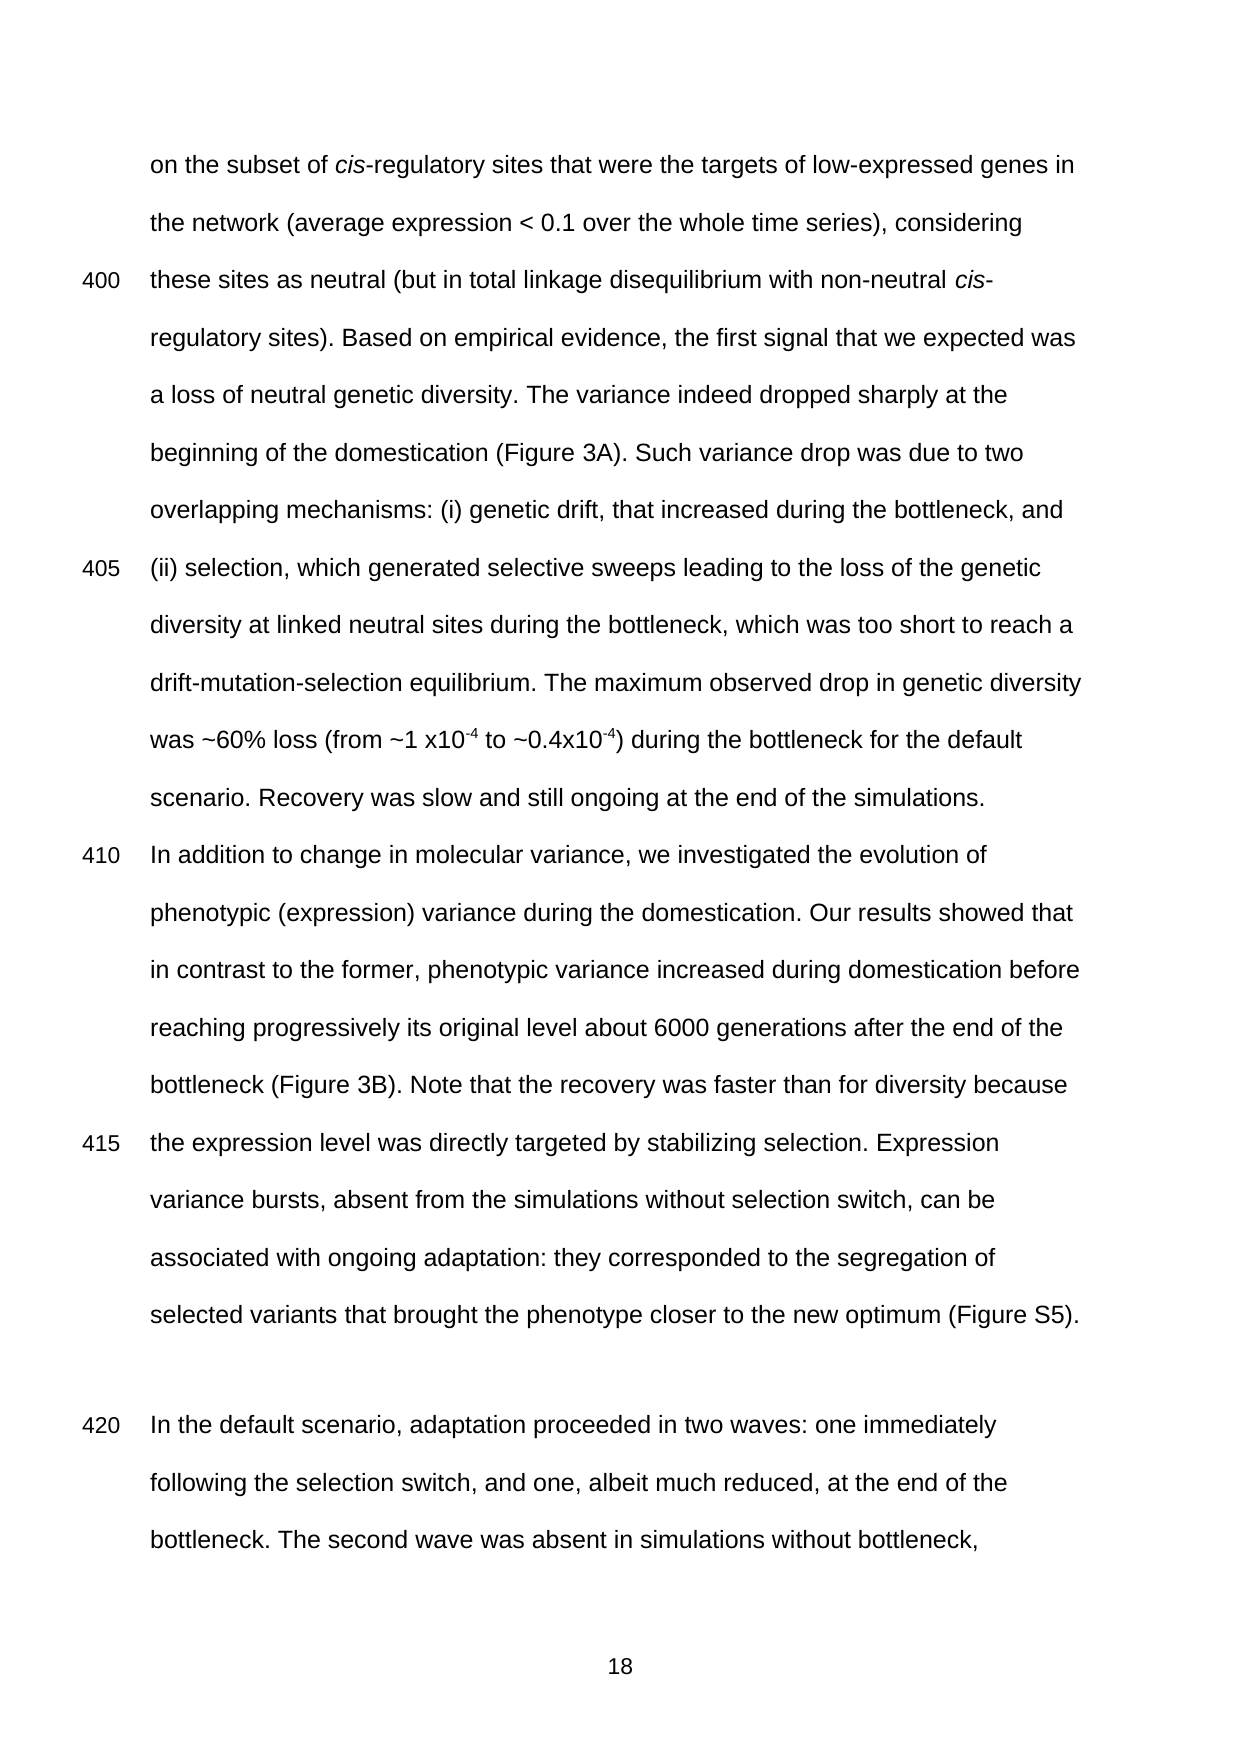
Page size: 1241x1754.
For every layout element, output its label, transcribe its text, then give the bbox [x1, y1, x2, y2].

text In the default scenario, adaptation proceeded in two waves: one immediately following the selection switch, and one, albeit much reduced, at the end of the bottleneck. The second wave was absent in simulations without bottleneck, [150, 1410, 1090, 1554]
text In addition to change in molecular variance, we investigated the evolution of phenotypic (expression) variance during the domestication. Our results showed that in contrast to the former, phenotypic variance increased during domestication before reaching progressively its original level about 6000 generations after the end of the bottleneck (Figure 3B). Note that the recovery was faster than for diversity because the expression level was directly targeted by stabilizing selection. Expression variance bursts, absent from the simulations without selection switch, can be associated with ongoing adaptation: they corresponded to the segregation of selected variants that brought the phenotype closer to the new optimum (Figure S5). [150, 840, 1090, 1329]
text on the subset of cis-regulatory sites that were the targets of low-expressed genes in the network (average expression < 0.1 over the whole time series), considering these sites as neutral (but in total linkage disequilibrium with non-neutral cis-regulatory sites). Based on empirical evidence, the first signal that we expected was a loss of neutral genetic diversity. The variance indeed dropped sharply at the beginning of the domestication (Figure 3A). Such variance drop was due to two overlapping mechanisms: (i) genetic drift, that increased during the bottleneck, and (ii) selection, which generated selective sweeps leading to the loss of the genetic diversity at linked neutral sites during the bottleneck, which was too short to reach a drift-mutation-selection equilibrium. The maximum observed drop in genetic diversity was ~60% loss (from ~1 x10-4 to ~0.4x10-4) during the bottleneck for the default scenario. Recovery was slow and still ongoing at the end of the simulations. [150, 150, 1090, 811]
